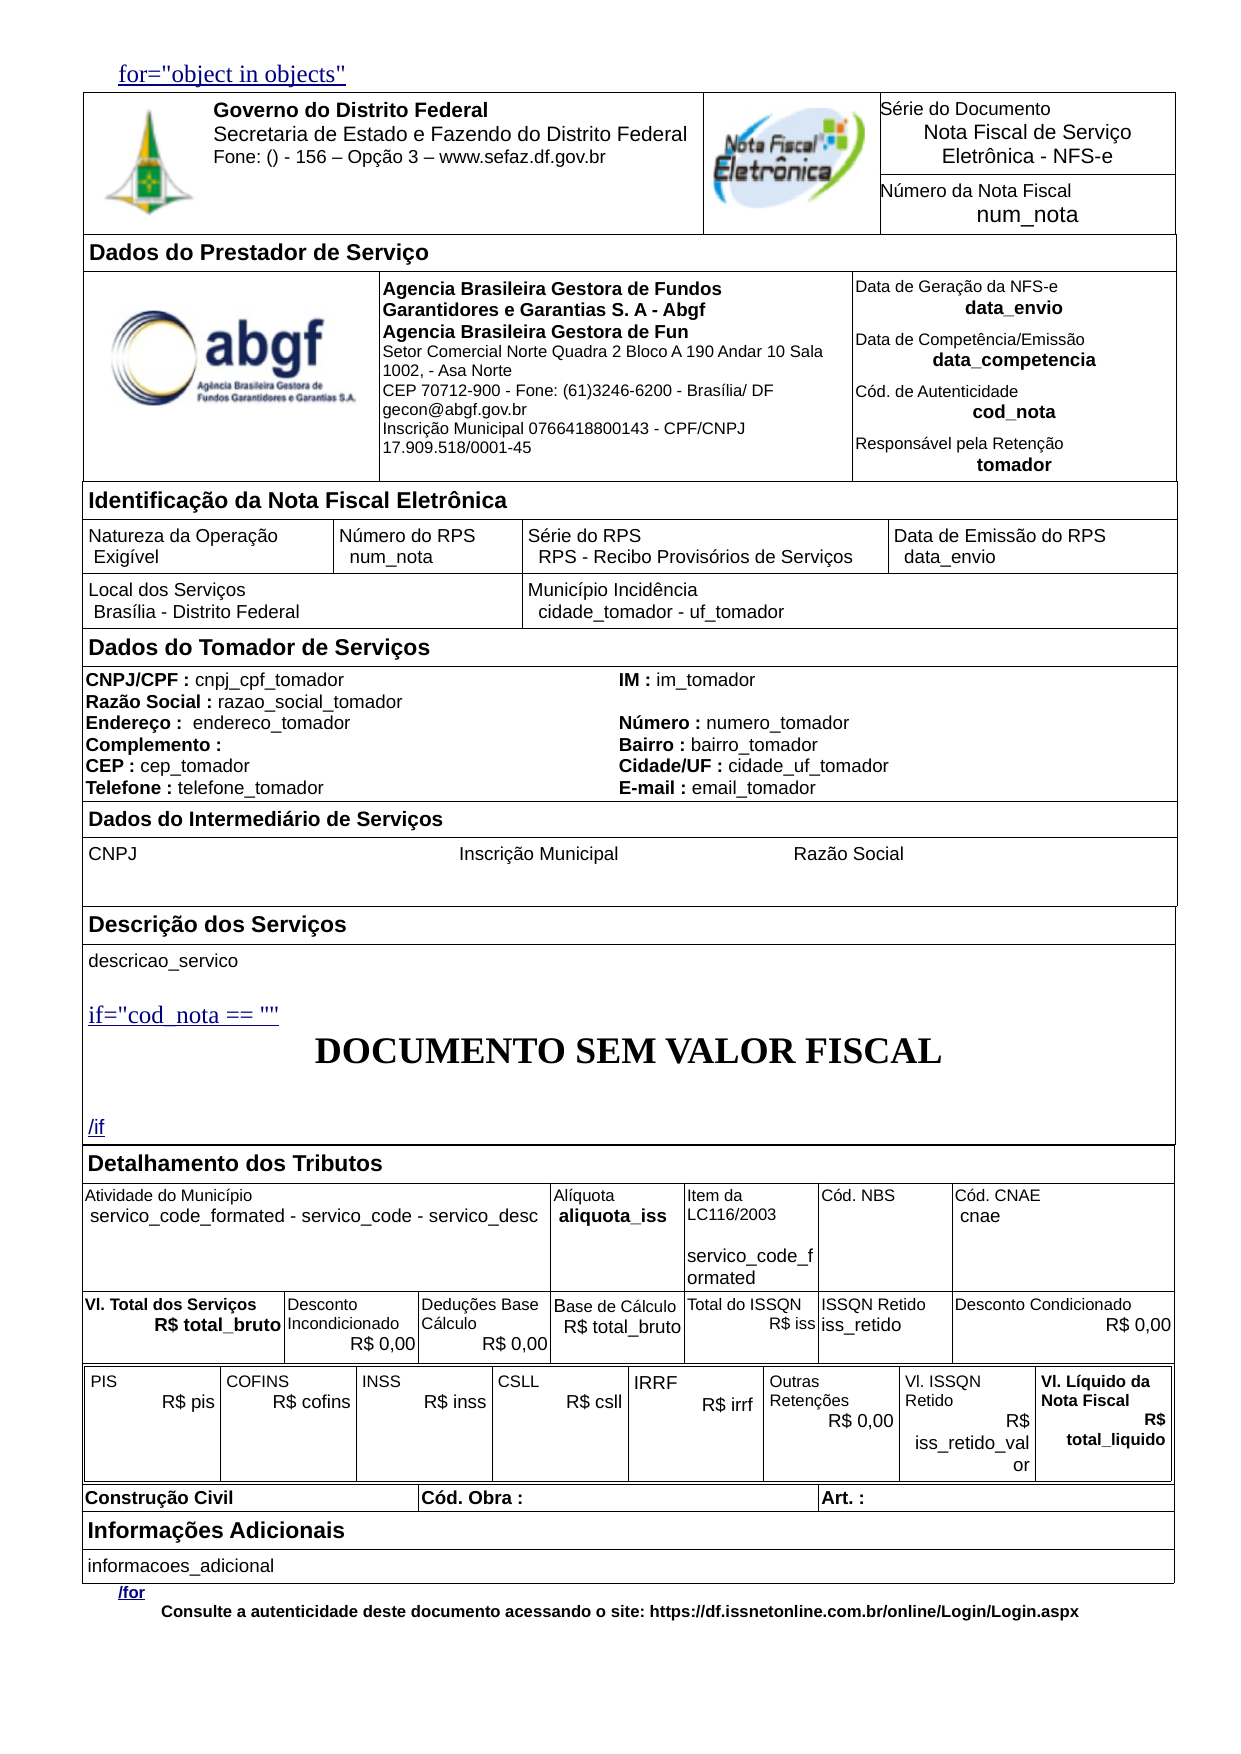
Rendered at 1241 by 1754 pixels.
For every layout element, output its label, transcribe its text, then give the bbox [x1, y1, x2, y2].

table_cell Número do RPS num_nota [334, 520, 522, 573]
picture [88, 98, 208, 221]
table_header CSLL R$ csll [493, 1367, 628, 1481]
table_cell Série do RPS RPS - Recibo Provisórios de Serviços [523, 520, 888, 573]
table_header PIS R$ pis [85, 1367, 220, 1481]
table_cell Local dos Serviços Brasília - Distrito Federal [83, 574, 522, 628]
table_cell Item da LC116/2003 servico_code_formated [685, 1184, 818, 1291]
table_cell [788, 870, 1177, 906]
table_cell CNPJ [83, 838, 453, 870]
table_cell Total do ISSQN R$ iss [685, 1292, 818, 1363]
table_cell [83, 1364, 1174, 1484]
table_cell Art. : [819, 1485, 1174, 1511]
table_cell Município Incidência cidade_tomador - uf_tomador [523, 574, 1177, 628]
table_header Vl. ISSQN Retido R$ iss_retido_valor [900, 1367, 1035, 1481]
table_header INSS R$ inss [357, 1367, 492, 1481]
table_cell Construção Civil [83, 1485, 418, 1511]
table_cell Responsável pela Retenção tomador [853, 428, 1176, 481]
table_cell Natureza da Operação Exigível [83, 520, 333, 573]
table_cell [83, 870, 453, 906]
table_cell Vl. Total dos Serviços R$ total_bruto [83, 1292, 284, 1363]
table_header Vl. Líquido da Nota Fiscal R$ total_liquido [1036, 1367, 1171, 1481]
table_header Descrição dos Serviços [83, 907, 1175, 943]
table_cell Inscrição Municipal [453, 838, 788, 870]
table_header COFINS R$ cofins [221, 1367, 356, 1481]
table_header Dados do Prestador de Serviço [84, 235, 1176, 271]
table_header Série do Documento Nota Fiscal de Serviço Eletrônica - NFS-e [881, 93, 1175, 173]
table_cell Data de Competência/Emissão data_competencia [853, 324, 1176, 376]
table_cell descricao_servico if="cod_nota == ''" DOCUMENTO SEM VALOR FISCAL /if [83, 945, 1175, 1144]
table_header Governo do Distrito Federal Secretaria de Estado e Fazendo do Distrito Federal Fone: () - 156 – Opção 3 – www.sefaz.df.gov.br [207, 93, 703, 233]
table_header IRRF R$ irrf [629, 1367, 763, 1481]
table_cell [453, 870, 788, 906]
table_header Informações Adicionais [83, 1512, 1174, 1549]
table_header [704, 93, 880, 233]
table_cell Cód. Obra : [419, 1485, 818, 1511]
table_header Detalhamento dos Tributos [83, 1146, 1174, 1182]
text for="object in objects" [118, 59, 1122, 88]
table_header Outras Retenções R$ 0,00 [764, 1367, 899, 1481]
table_cell Razão Social [788, 838, 1177, 870]
table_cell Cód. NBS [819, 1184, 952, 1291]
table_cell Atividade do Município servico_code_formated - servico_code - servico_desc [83, 1184, 550, 1291]
table_cell Número da Nota Fiscal num_nota [881, 175, 1175, 233]
table_cell ISSQN Retido iss_retido [819, 1292, 952, 1363]
table_cell Agencia Brasileira Gestora de Fundos Garantidores e Garantias S. A - Abgf Agencia Brasileira Gestora de Fun Setor Comercial Norte Quadra 2 Bloco A 190 Andar 10 Sala 1002, - Asa Norte CEP 70712-900 - Fone: (61)3246-6200 - Brasília/ DF gecon@abgf.gov.br Inscrição Municipal 0766418800143 - CPF/CNPJ 17.909.518/0001-45 [380, 272, 852, 481]
text Consulte a autenticidade deste documento acessando o site: https://df.issnetonline.com.br/online/Login/Login.aspx [118, 1602, 1122, 1621]
table_cell Cód. de Autenticidade cod_nota [853, 376, 1176, 428]
table_header Identificação da Nota Fiscal Eletrônica [83, 482, 1177, 519]
picture [704, 97, 873, 214]
table_cell informacoes_adicional [83, 1550, 1174, 1582]
table_cell Desconto Condicionado R$ 0,00 [953, 1292, 1174, 1363]
table_cell Base de Cálculo R$ total_bruto [551, 1292, 684, 1363]
table_cell Data de Emissão do RPS data_envio [889, 520, 1177, 573]
picture [97, 294, 365, 421]
table_header [84, 93, 207, 233]
table_cell Data de Geração da NFS-e data_envio [853, 272, 1176, 324]
table_header Dados do Tomador de Serviços [83, 629, 1177, 666]
table_header Dados do Intermediário de Serviços [83, 802, 1177, 837]
table_cell Desconto Incondicionado R$ 0,00 [285, 1292, 418, 1363]
table_cell IM : im_tomador Número : numero_tomador Bairro : bairro_tomador Cidade/UF : cidade_uf_tomador E-mail : email_tomador [616, 667, 1177, 801]
table_cell Alíquota aliquota_iss [551, 1184, 684, 1291]
table_cell Cód. CNAE cnae [953, 1184, 1174, 1291]
text /for [118, 1584, 1122, 1602]
table_cell [84, 272, 379, 481]
table_cell Deduções Base Cálculo R$ 0,00 [419, 1292, 550, 1363]
table_cell CNPJ/CPF : cnpj_cpf_tomador Razão Social : razao_social_tomador Endereço : endereco_tomador Complemento : CEP : cep_tomador Telefone : telefone_tomador [83, 667, 616, 801]
